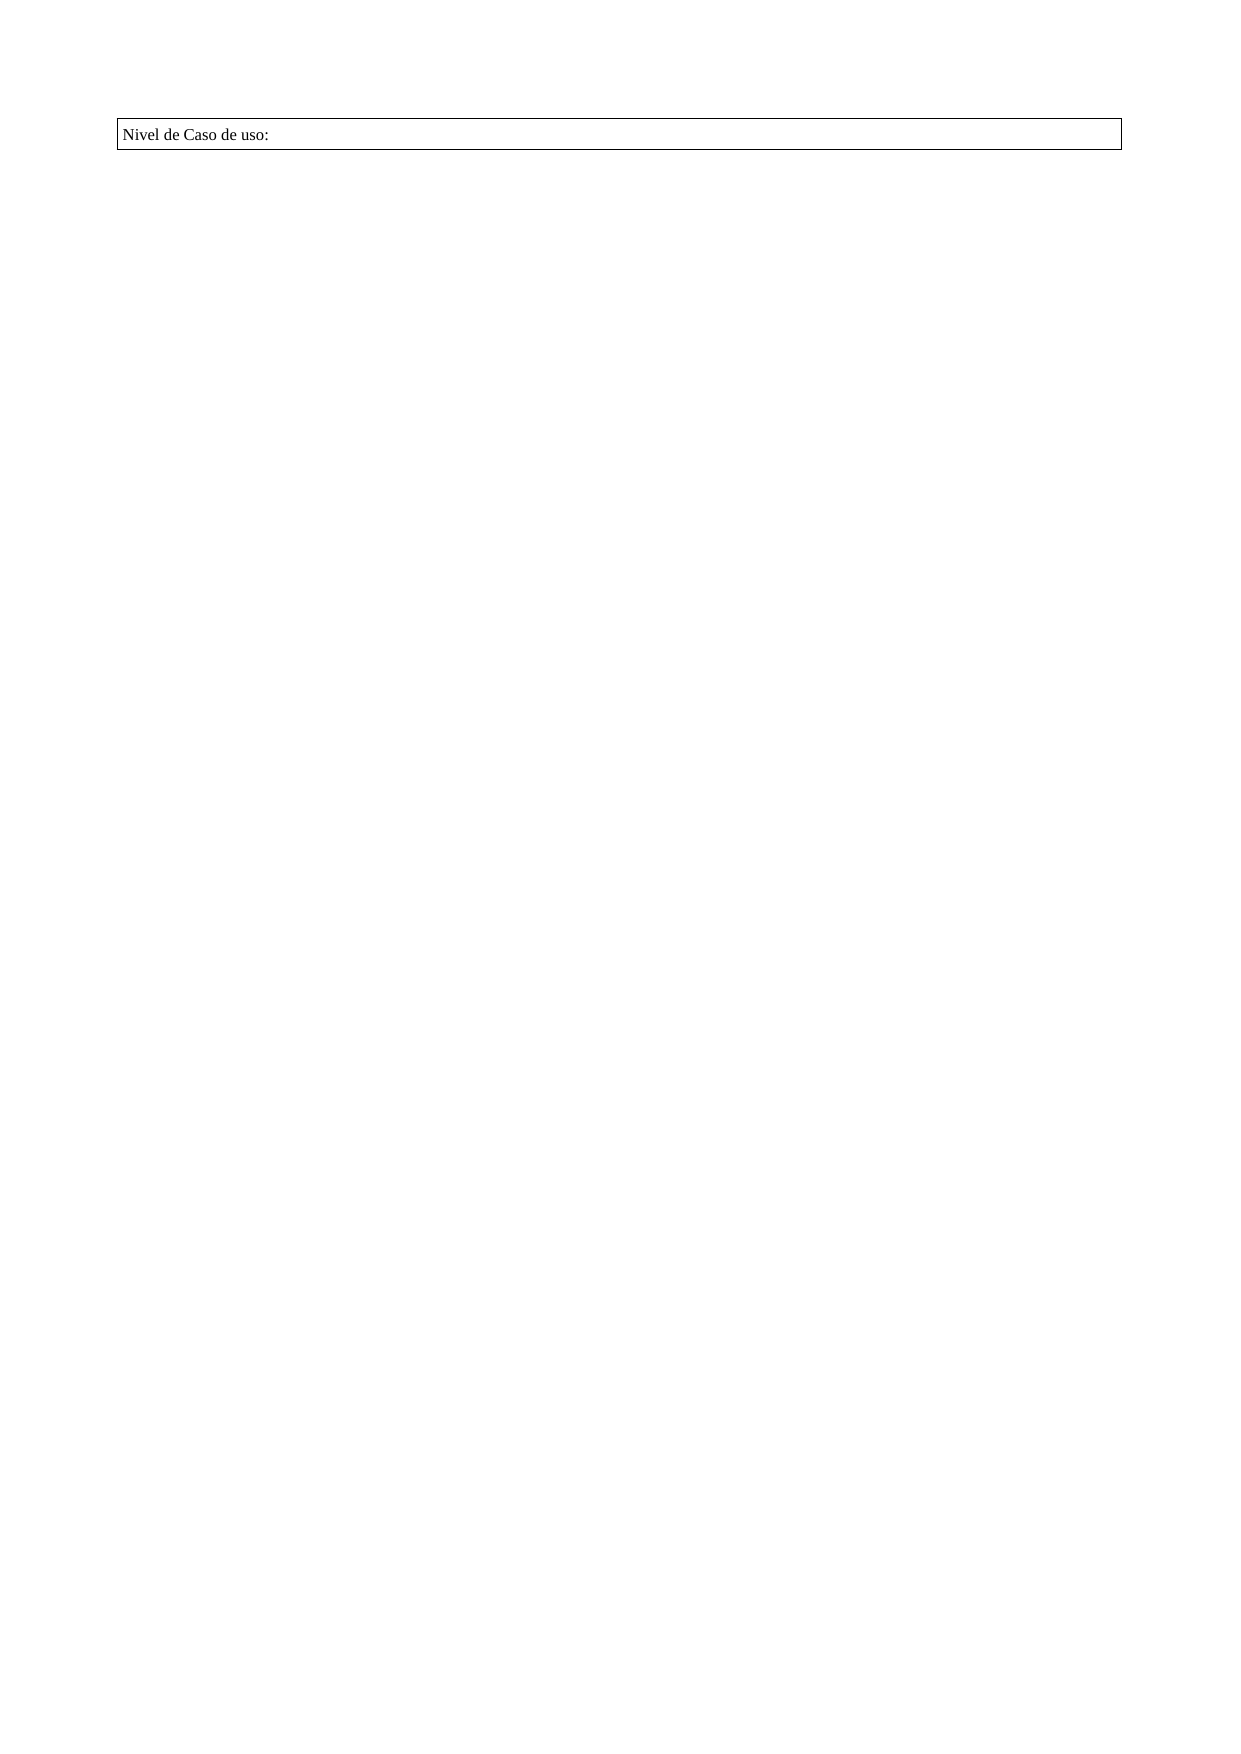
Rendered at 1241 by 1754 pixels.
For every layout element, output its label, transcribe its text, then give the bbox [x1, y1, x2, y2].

table_header Nivel de Caso de uso: [118, 119, 1121, 149]
